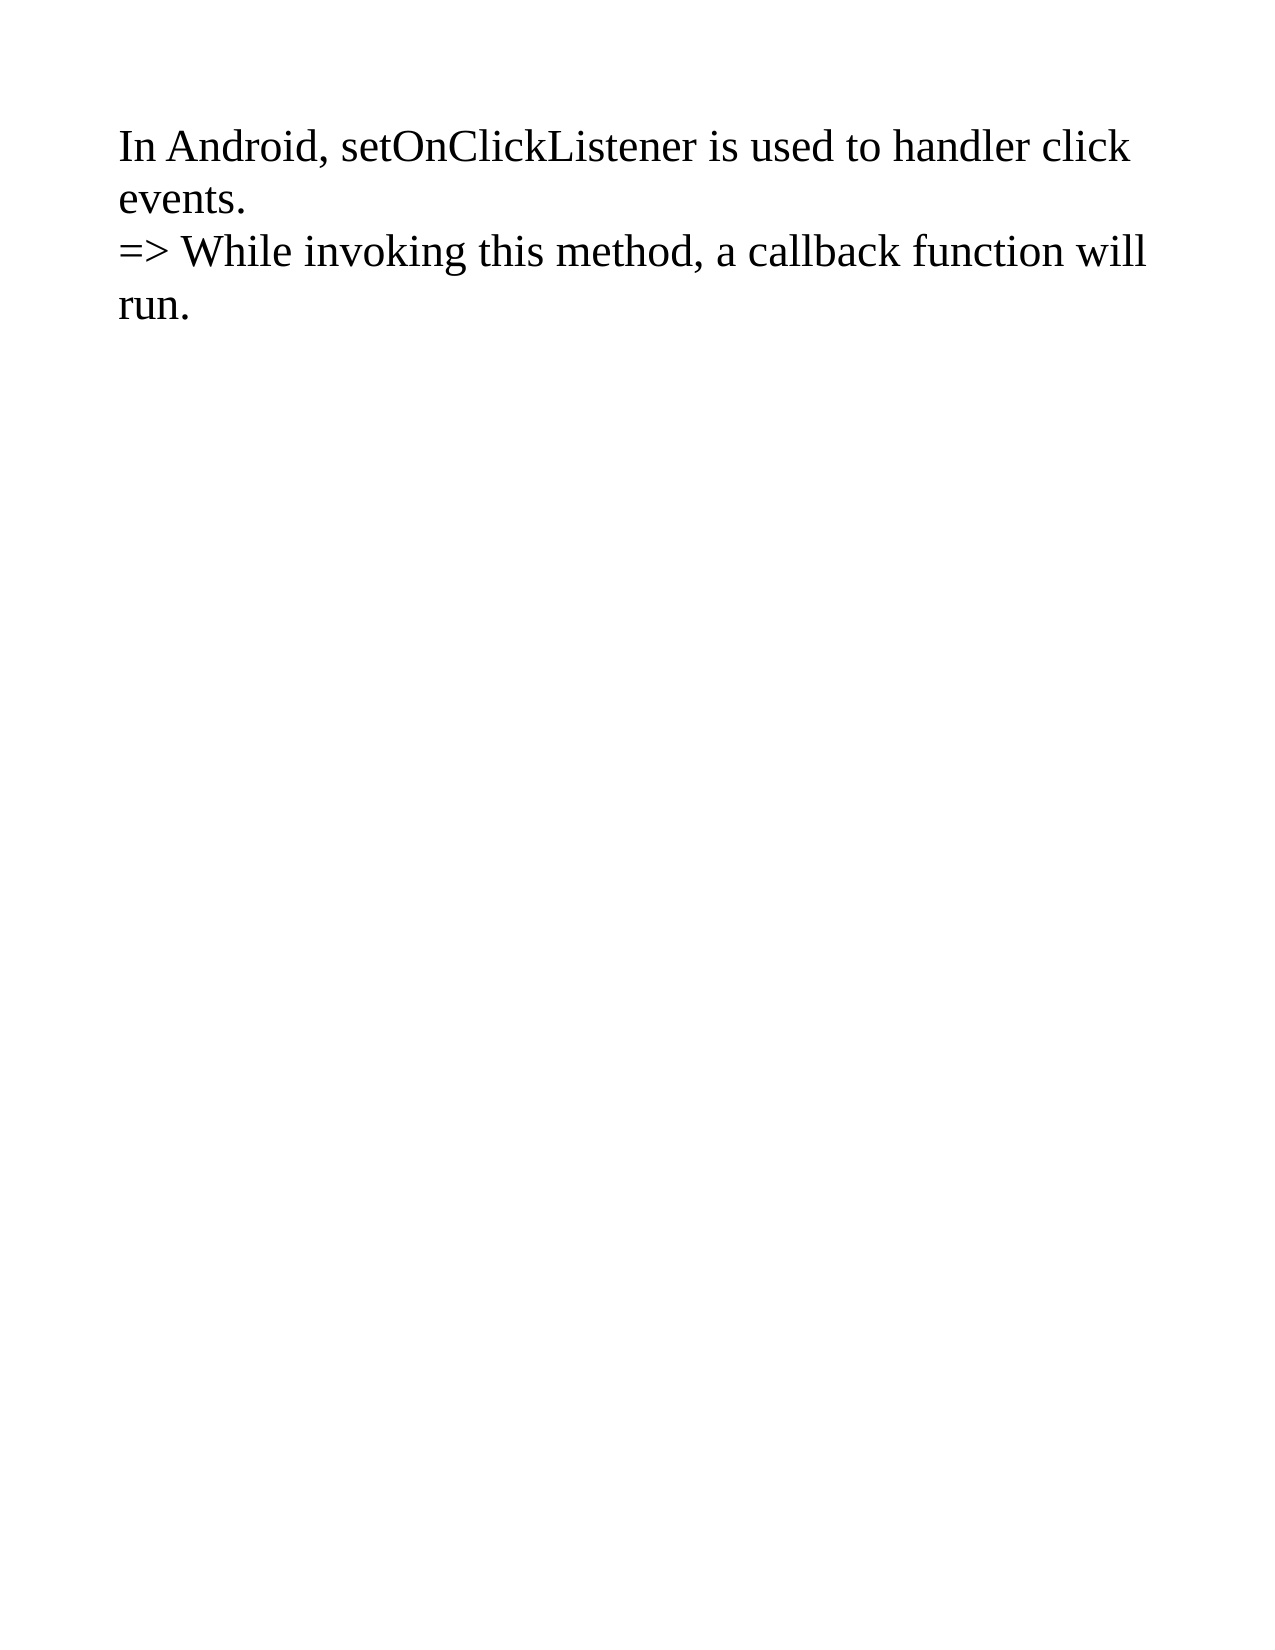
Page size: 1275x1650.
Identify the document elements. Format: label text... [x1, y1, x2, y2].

text => While invoking this method, a callback function will run. [118, 223, 1157, 329]
text In Android, setOnClickListener is used to handler click events. [118, 118, 1157, 223]
